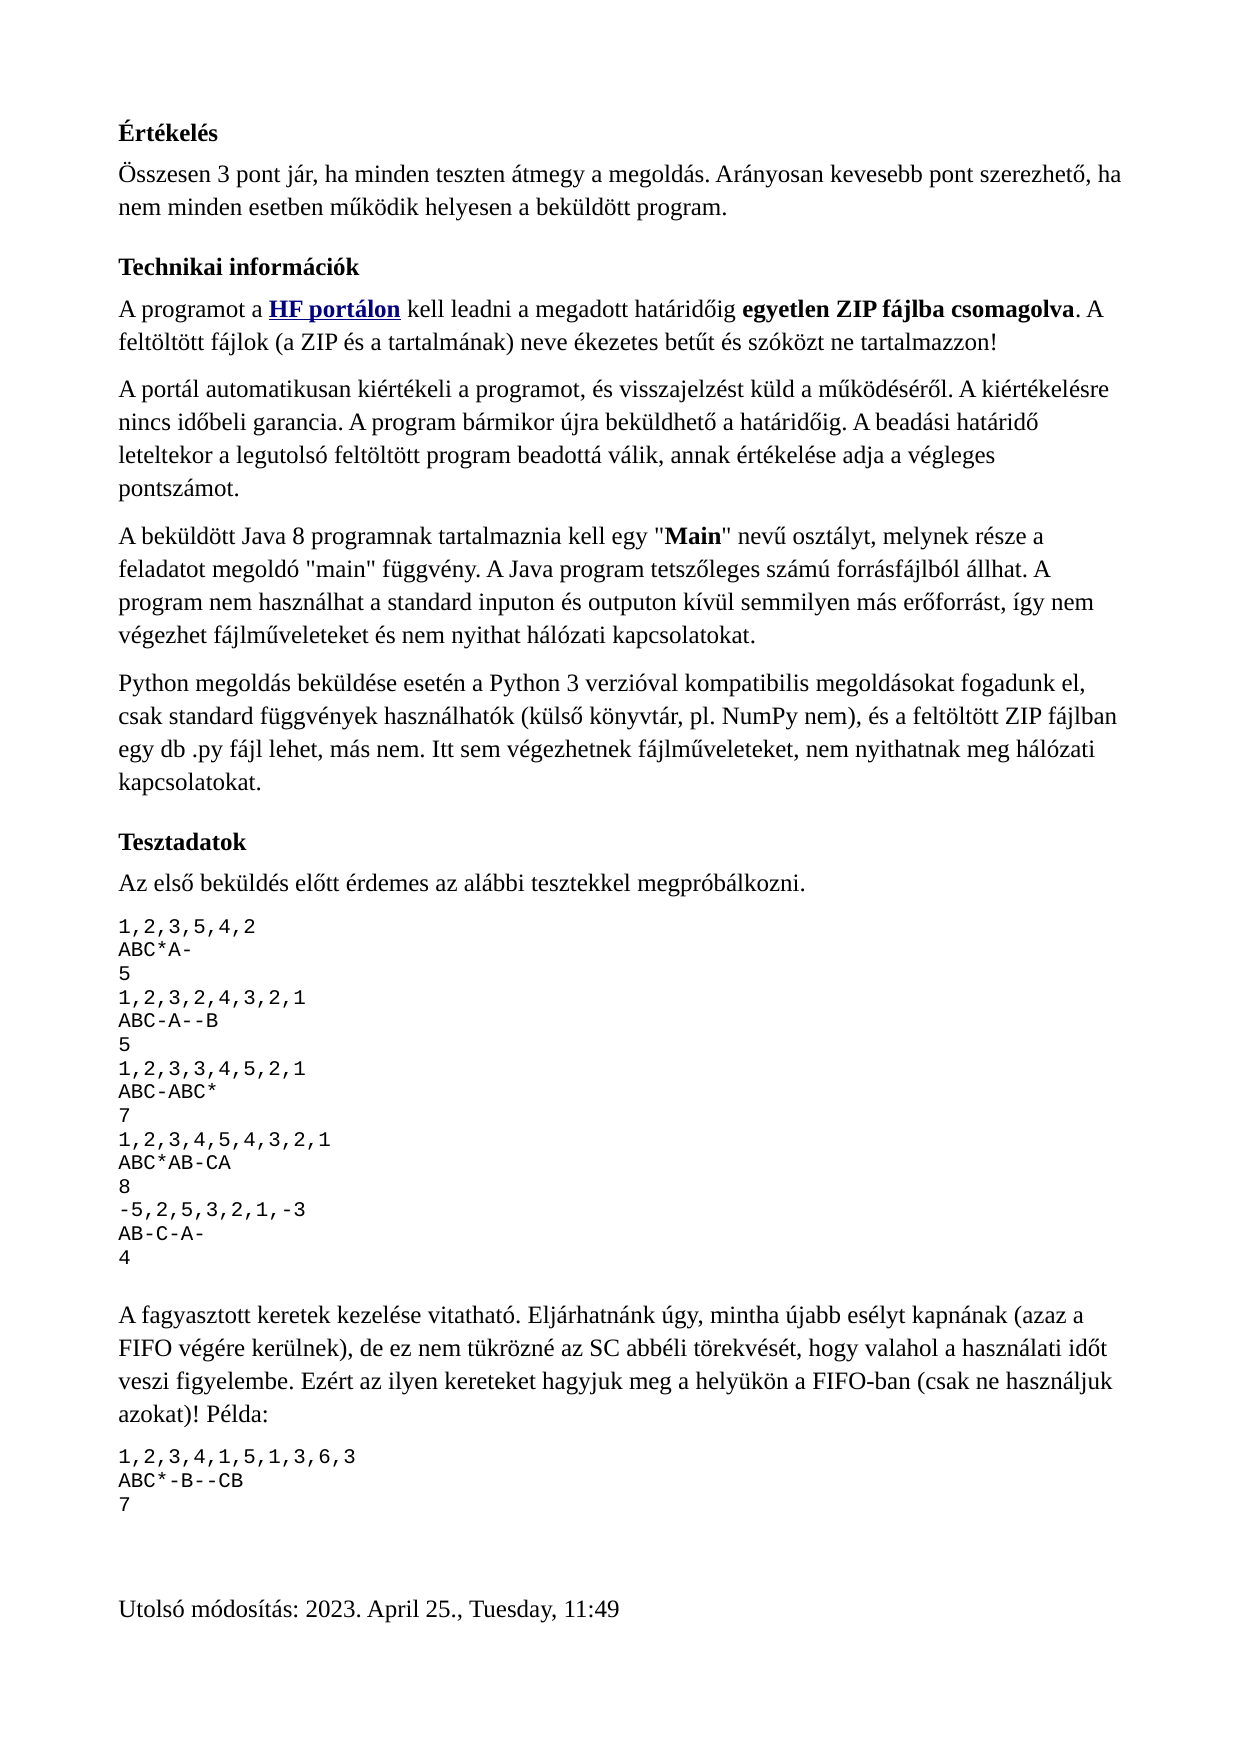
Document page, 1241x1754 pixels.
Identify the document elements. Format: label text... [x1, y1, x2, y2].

subtitle Tesztadatok [118, 827, 1122, 856]
text 8 [118, 1176, 1122, 1199]
text 1,2,3,2,4,3,2,1 [118, 987, 1122, 1010]
text -5,2,5,3,2,1,-3 [118, 1199, 1122, 1223]
text A fagyasztott keretek kezelése vitatható. Eljárhatnánk úgy, mintha újabb esélyt kapnának (azaz a FIFO végére kerülnek), de ez nem tükrözné az SC abbéli törekvését, hogy valahol a használati időt veszi figyelembe. Ezért az ilyen kereteket hagyjuk meg a helyükön a FIFO-ban (csak ne használjuk azokat)! Példa: [118, 1300, 1122, 1428]
text ABC*AB-CA [118, 1152, 1122, 1176]
text Utolsó módosítás: 2023. April 25., Tuesday, 11:49 [118, 1594, 1122, 1623]
text 1,2,3,4,1,5,1,3,6,3 [118, 1447, 1122, 1470]
text ABC*A- [118, 939, 1122, 963]
text 4 [118, 1247, 1122, 1270]
subtitle Értékelés [118, 118, 1122, 147]
text 1,2,3,4,5,4,3,2,1 [118, 1128, 1122, 1152]
text A programot a HF portálon kell leadni a megadott határidőig egyetlen ZIP fájlba csomagolva. A feltöltött fájlok (a ZIP és a tartalmának) neve ékezetes betűt és szóközt ne tartalmazzon! [118, 294, 1122, 356]
text 5 [118, 963, 1122, 987]
text A portál automatikusan kiértékeli a programot, és visszajelzést küld a működéséről. A kiértékelésre nincs időbeli garancia. A program bármikor újra beküldhető a határidőig. A beadási határidő leteltekor a legutolsó feltöltött program beadottá válik, annak értékelése adja a végleges pontszámot. [118, 374, 1122, 502]
text Az első beküldés előtt érdemes az alábbi tesztekkel megpróbálkozni. [118, 868, 1122, 897]
text Python megoldás beküldése esetén a Python 3 verzióval kompatibilis megoldásokat fogadunk el, csak standard függvények használhatók (külső könyvtár, pl. NumPy nem), és a feltöltött ZIP fájlban egy db .py fájl lehet, más nem. Itt sem végezhetnek fájlműveleteket, nem nyithatnak meg hálózati kapcsolatokat. [118, 668, 1122, 796]
text A beküldött Java 8 programnak tartalmaznia kell egy "Main" nevű osztályt, melynek része a feladatot megoldó "main" függvény. A Java program tetszőleges számú forrásfájlból állhat. A program nem használhat a standard inputon és outputon kívül semmilyen más erőforrást, így nem végezhet fájlműveleteket és nem nyithat hálózati kapcsolatokat. [118, 521, 1122, 649]
subtitle Technikai információk [118, 252, 1122, 281]
text AB-C-A- [118, 1223, 1122, 1247]
text ABC-ABC* [118, 1081, 1122, 1105]
text 1,2,3,3,4,5,2,1 [118, 1058, 1122, 1081]
text ABC*-B--CB [118, 1470, 1122, 1494]
text ABC-A--B [118, 1010, 1122, 1034]
text Összesen 3 pont jár, ha minden teszten átmegy a megoldás. Arányosan kevesebb pont szerezhető, ha nem minden esetben működik helyesen a beküldött program. [118, 159, 1122, 221]
text 5 [118, 1034, 1122, 1058]
text 7 [118, 1105, 1122, 1128]
text 7 [118, 1494, 1122, 1517]
text 1,2,3,5,4,2 [118, 916, 1122, 939]
